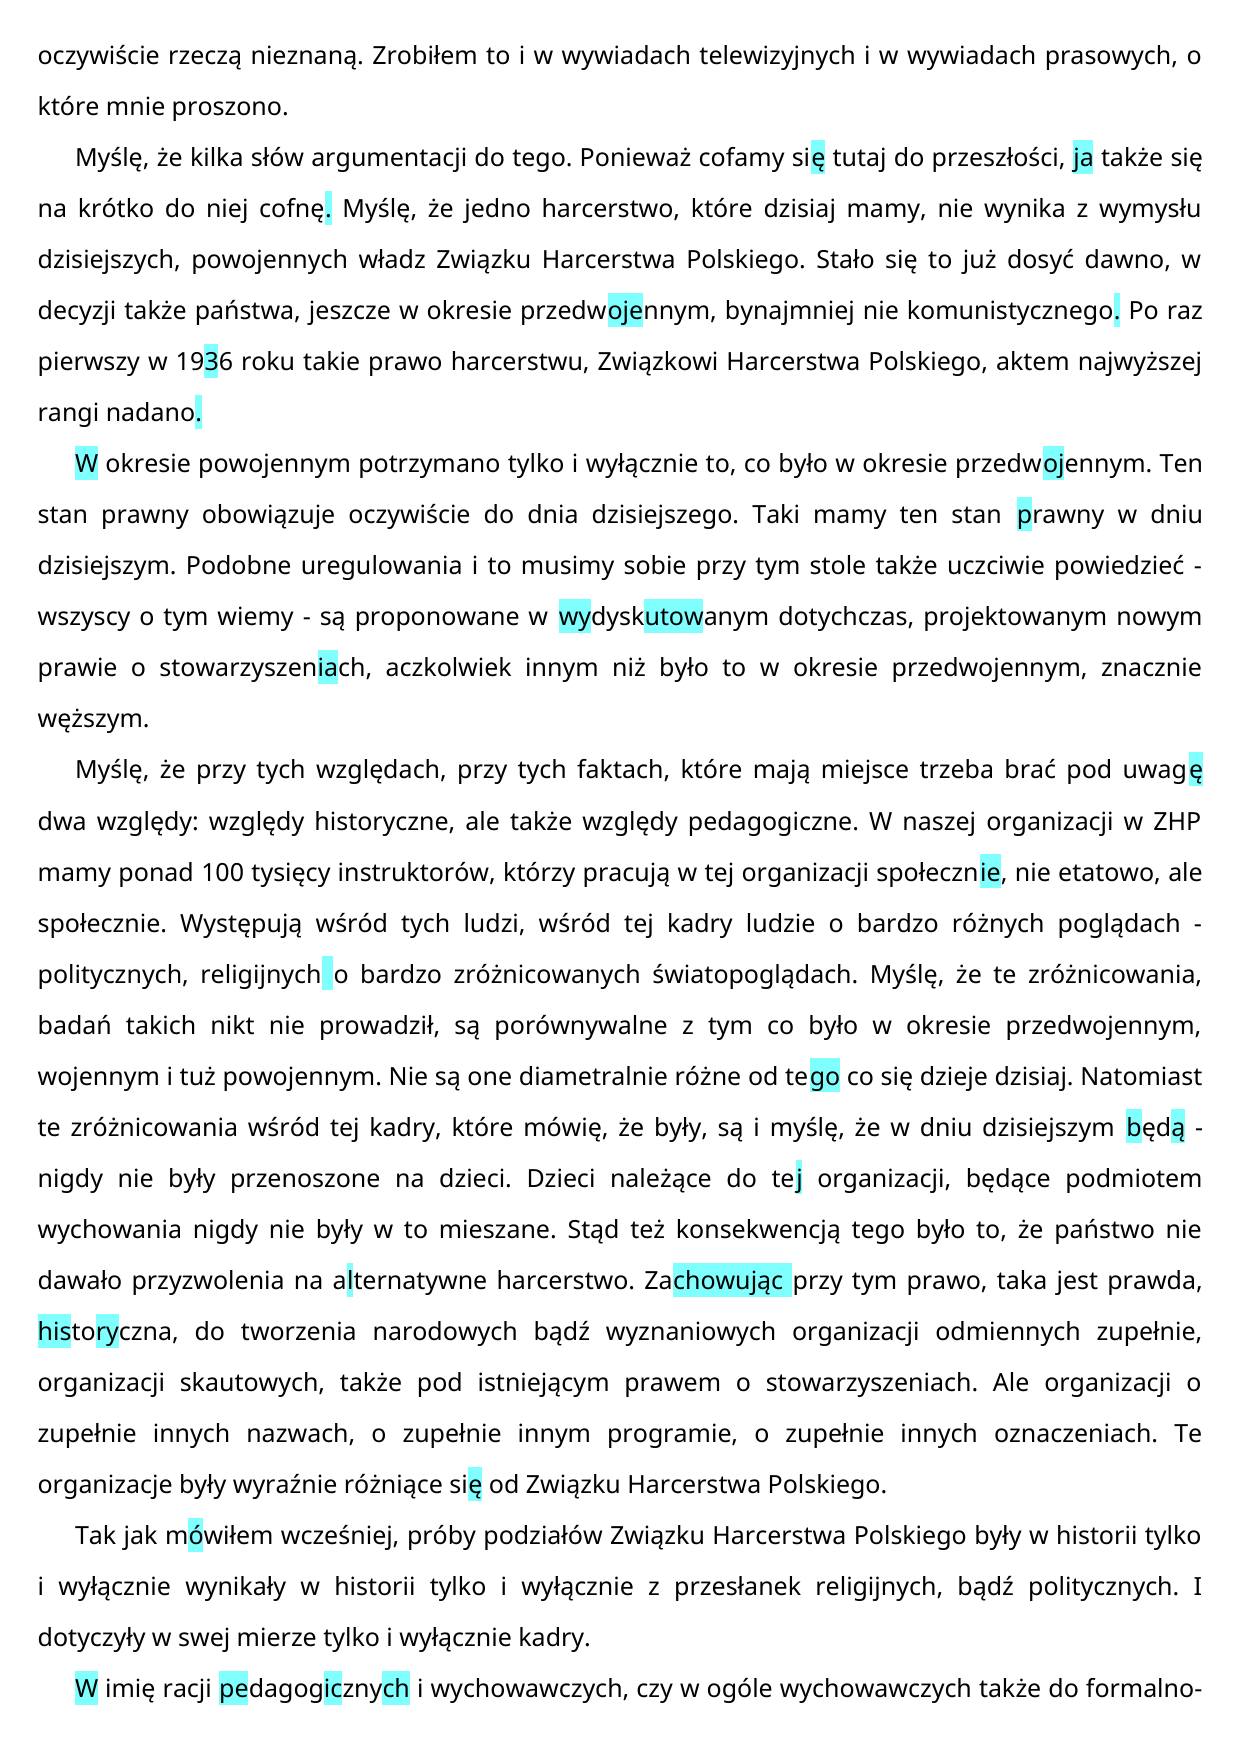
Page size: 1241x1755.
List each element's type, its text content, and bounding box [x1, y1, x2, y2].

text Myślę, że kilka słów argumentacji do tego. Ponieważ cofamy się tutaj do przeszłości, ja także się na krótko do niej cofnę. Myślę, że jedno harcerstwo, które dzisiaj mamy, nie wynika z wymysłu dzisiejszych, powojennych władz Związku Harcerstwa Polskiego. Stało się to już dosyć dawno, w decyzji także państwa, jeszcze w okresie przedwojennym, bynajmniej nie komunistycznego. Po raz pierwszy w 1936 roku takie prawo harcerstwu, Związkowi Harcerstwa Polskiego, aktem najwyższej rangi nadano. [37, 139, 1203, 429]
text Tak jak mówiłem wcześniej, próby podziałów Związku Harcerstwa Polskiego były w historii tylko i wyłącznie wynikały w historii tylko i wyłącznie z przesłanek religijnych, bądź politycznych. I dotyczyły w swej mierze tylko i wyłącznie kadry. [37, 1518, 1203, 1654]
text W imię racji pedagogicznych i wychowawczych, czy w ogóle wychowawczych także do formalno- [37, 1671, 1203, 1705]
text W okresie powojennym potrzymano tylko i wyłącznie to, co było w okresie przedwojennym. Ten stan prawny obowiązuje oczywiście do dnia dzisiejszego. Taki mamy ten stan prawny w dniu dzisiejszym. Podobne uregulowania i to musimy sobie przy tym stole także uczciwie powiedzieć - wszyscy o tym wiemy - są proponowane w wydyskutowanym dotychczas, projektowanym nowym prawie o stowarzyszeniach, aczkolwiek innym niż było to w okresie przedwojennym, znacznie węższym. [37, 446, 1203, 735]
text oczywiście rzeczą nieznaną. Zrobiłem to i w wywiadach telewizyjnych i w wywiadach prasowych, o które mnie proszono. [37, 37, 1203, 123]
text Myślę, że przy tych względach, przy tych faktach, które mają miejsce trzeba brać pod uwagę dwa względy: względy historyczne, ale także względy pedagogiczne. W naszej organizacji w ZHP mamy ponad 100 tysięcy instruktorów, którzy pracują w tej organizacji społecznie, nie etatowo, ale społecznie. Występują wśród tych ludzi, wśród tej kadry ludzie o bardzo różnych poglądach - politycznych, religijnych o bardzo zróżnicowanych światopoglądach. Myślę, że te zróżnicowania, badań takich nikt nie prowadził, są porównywalne z tym co było w okresie przedwojennym, wojennym i tuż powojennym. Nie są one diametralnie różne od tego co się dzieje dzisiaj. Natomiast te zróżnicowania wśród tej kadry, które mówię, że były, są i myślę, że w dniu dzisiejszym będą - nigdy nie były przenoszone na dzieci. Dzieci należące do tej organizacji, będące podmiotem wychowania nigdy nie były w to mieszane. Stąd też konsekwencją tego było to, że państwo nie dawało przyzwolenia na alternatywne harcerstwo. Zachowując przy tym prawo, taka jest prawda, historyczna, do tworzenia narodowych bądź wyznaniowych organizacji odmiennych zupełnie, organizacji skautowych, także pod istniejącym prawem o stowarzyszeniach. Ale organizacji o zupełnie innych nazwach, o zupełnie innym programie, o zupełnie innych oznaczeniach. Te organizacje były wyraźnie różniące się od Związku Harcerstwa Polskiego. [37, 752, 1203, 1501]
